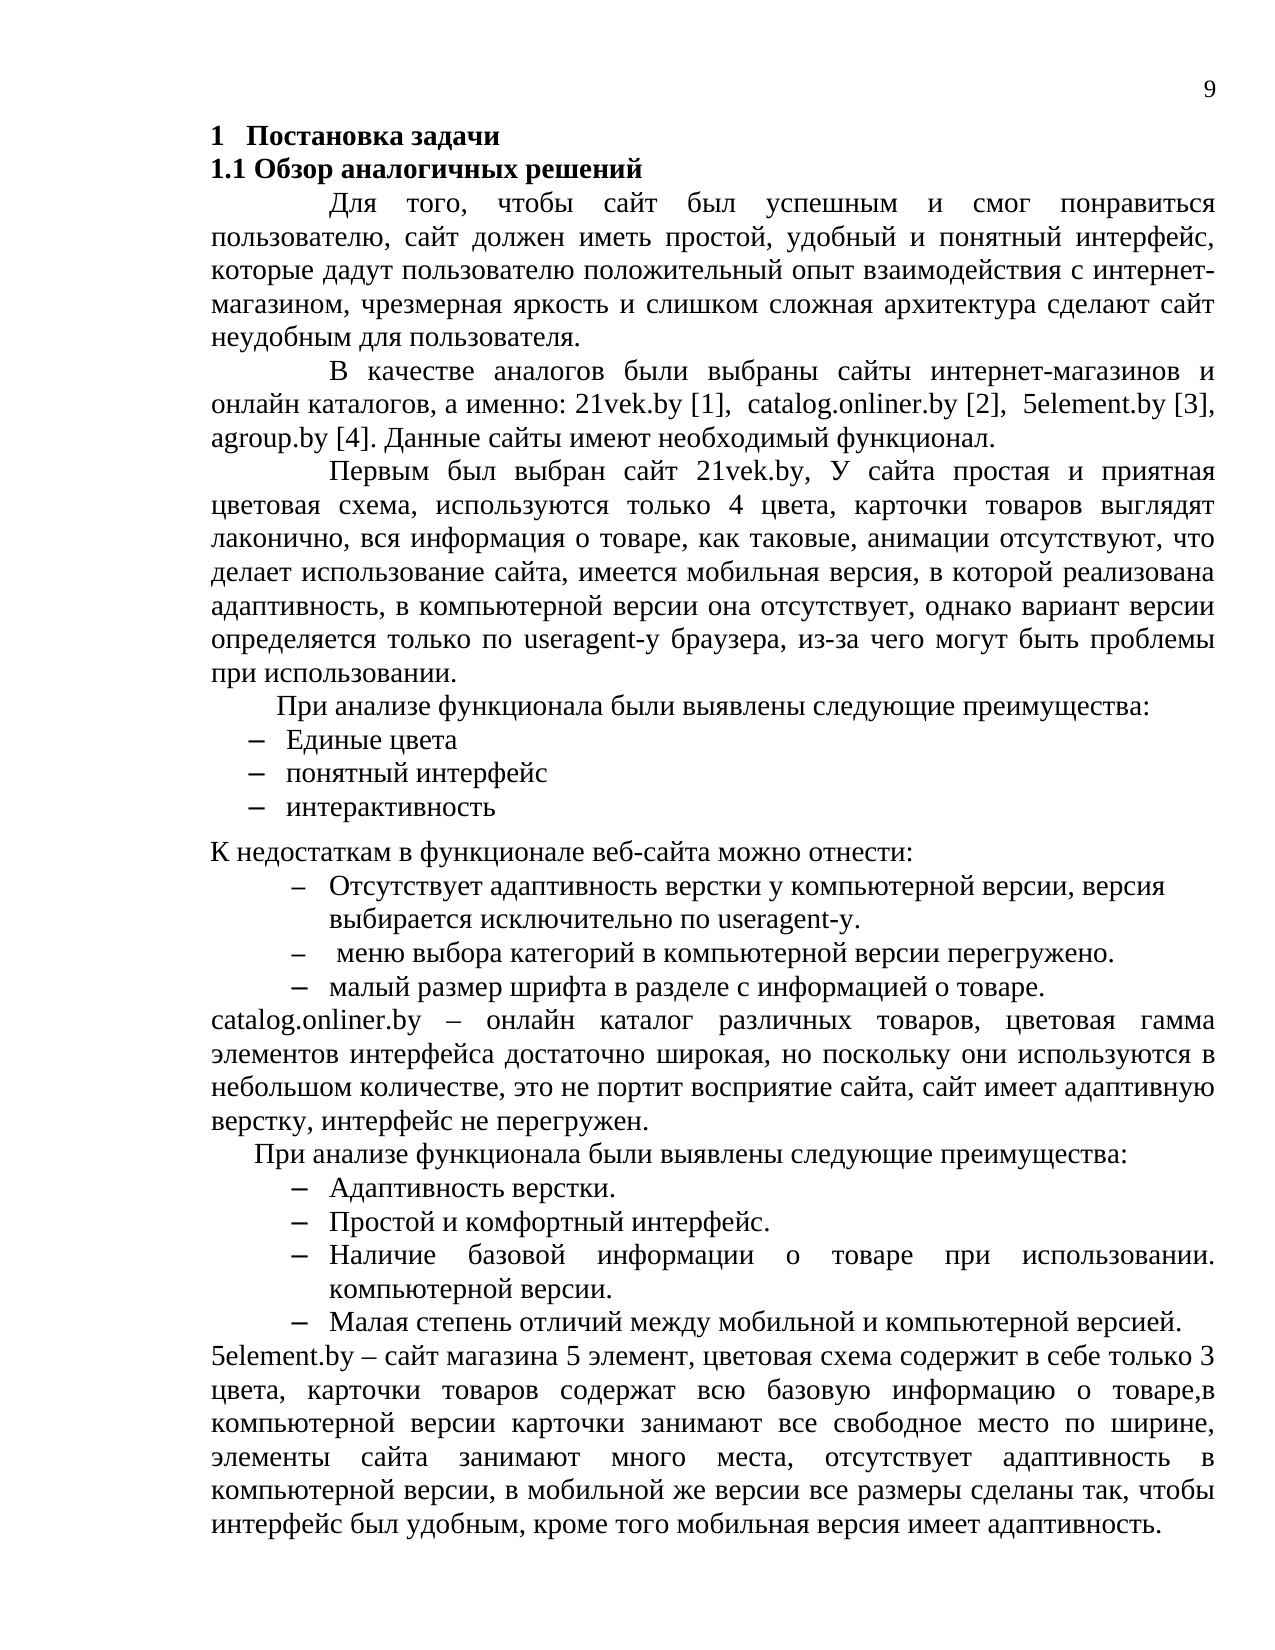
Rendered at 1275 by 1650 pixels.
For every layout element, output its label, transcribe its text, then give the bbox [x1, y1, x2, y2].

text К недостаткам в функционале веб-сайта можно отнести: [136, 834, 1216, 868]
list Для того, чтобы сайт был успешным и смог понравиться пользователю, сайт должен иметь простой, удобный и понятный интерфейс, которые дадут пользователю положительный опыт взаимодействия с интернет-магазином, чрезмерная яркость и слишком сложная архитектура сделают сайт неудобным для пользователя. [211, 185, 1216, 353]
list Единые цвета [248, 722, 1216, 756]
list Обзор аналогичных решений [210, 152, 1216, 185]
list понятный интерфейс [248, 756, 1216, 789]
list Отсутствует адаптивность верстки у компьютерной версии, версия выбирается исключительно по useragent-у. [291, 868, 1216, 935]
text При анализе функционала были выявлены следующие преимущества: [136, 1137, 1216, 1170]
text catalog.onliner.by – онлайн каталог различных товаров, цветовая гамма элементов интерфейса достаточно широкая, но поскольку они используются в небольшом количестве, это не портит восприятие сайта, сайт имеет адаптивную верстку, интерфейс не перегружен. [211, 1002, 1216, 1137]
list интерактивность [248, 789, 1216, 823]
text 1 Постановка задачи [136, 118, 1216, 152]
list Первым был выбран сайт 21vek.by, У сайта простая и приятная цветовая схема, используются только 4 цвета, карточки товаров выглядят лаконично, вся информация о товаре, как таковые, анимации отсутствуют, что делает использование сайта, имеется мобильная версия, в которой реализована адаптивность, в компьютерной версии она отсутствует, однако вариант версии определяется только по useragent-у браузера, из-за чего могут быть проблемы при использовании. [211, 453, 1216, 688]
list меню выбора категорий в компьютерной версии перегружено. [291, 935, 1216, 969]
list Простой и комфортный интерфейс. [291, 1204, 1216, 1237]
list В качестве аналогов были выбраны сайты интернет-магазинов и онлайн каталогов, а именно: 21vek.by [1], catalog.onliner.by [2], 5element.by [3], agroup.by [4]. Данные сайты имеют необходимый функционал. [211, 353, 1216, 453]
list малый размер шрифта в разделе с информацией о товаре. [291, 969, 1216, 1002]
list Наличие базовой информации о товаре при использовании. компьютерной версии. [291, 1237, 1216, 1304]
list Малая степень отличий между мобильной и компьютерной версией. [291, 1304, 1216, 1338]
list При анализе функционала были выявлены следующие преимущества: [211, 688, 1216, 722]
text 5element.by – сайт магазина 5 элемент, цветовая схема содержит в себе только 3 цвета, карточки товаров содержат всю базовую информацию о товаре,в компьютерной версии карточки занимают все свободное место по ширине, элементы сайта занимают много места, отсутствует адаптивность в компьютерной версии, в мобильной же версии все размеры сделаны так, чтобы интерфейс был удобным, кроме того мобильная версия имеет адаптивность. [211, 1338, 1216, 1539]
list Адаптивность верстки. [291, 1170, 1216, 1204]
